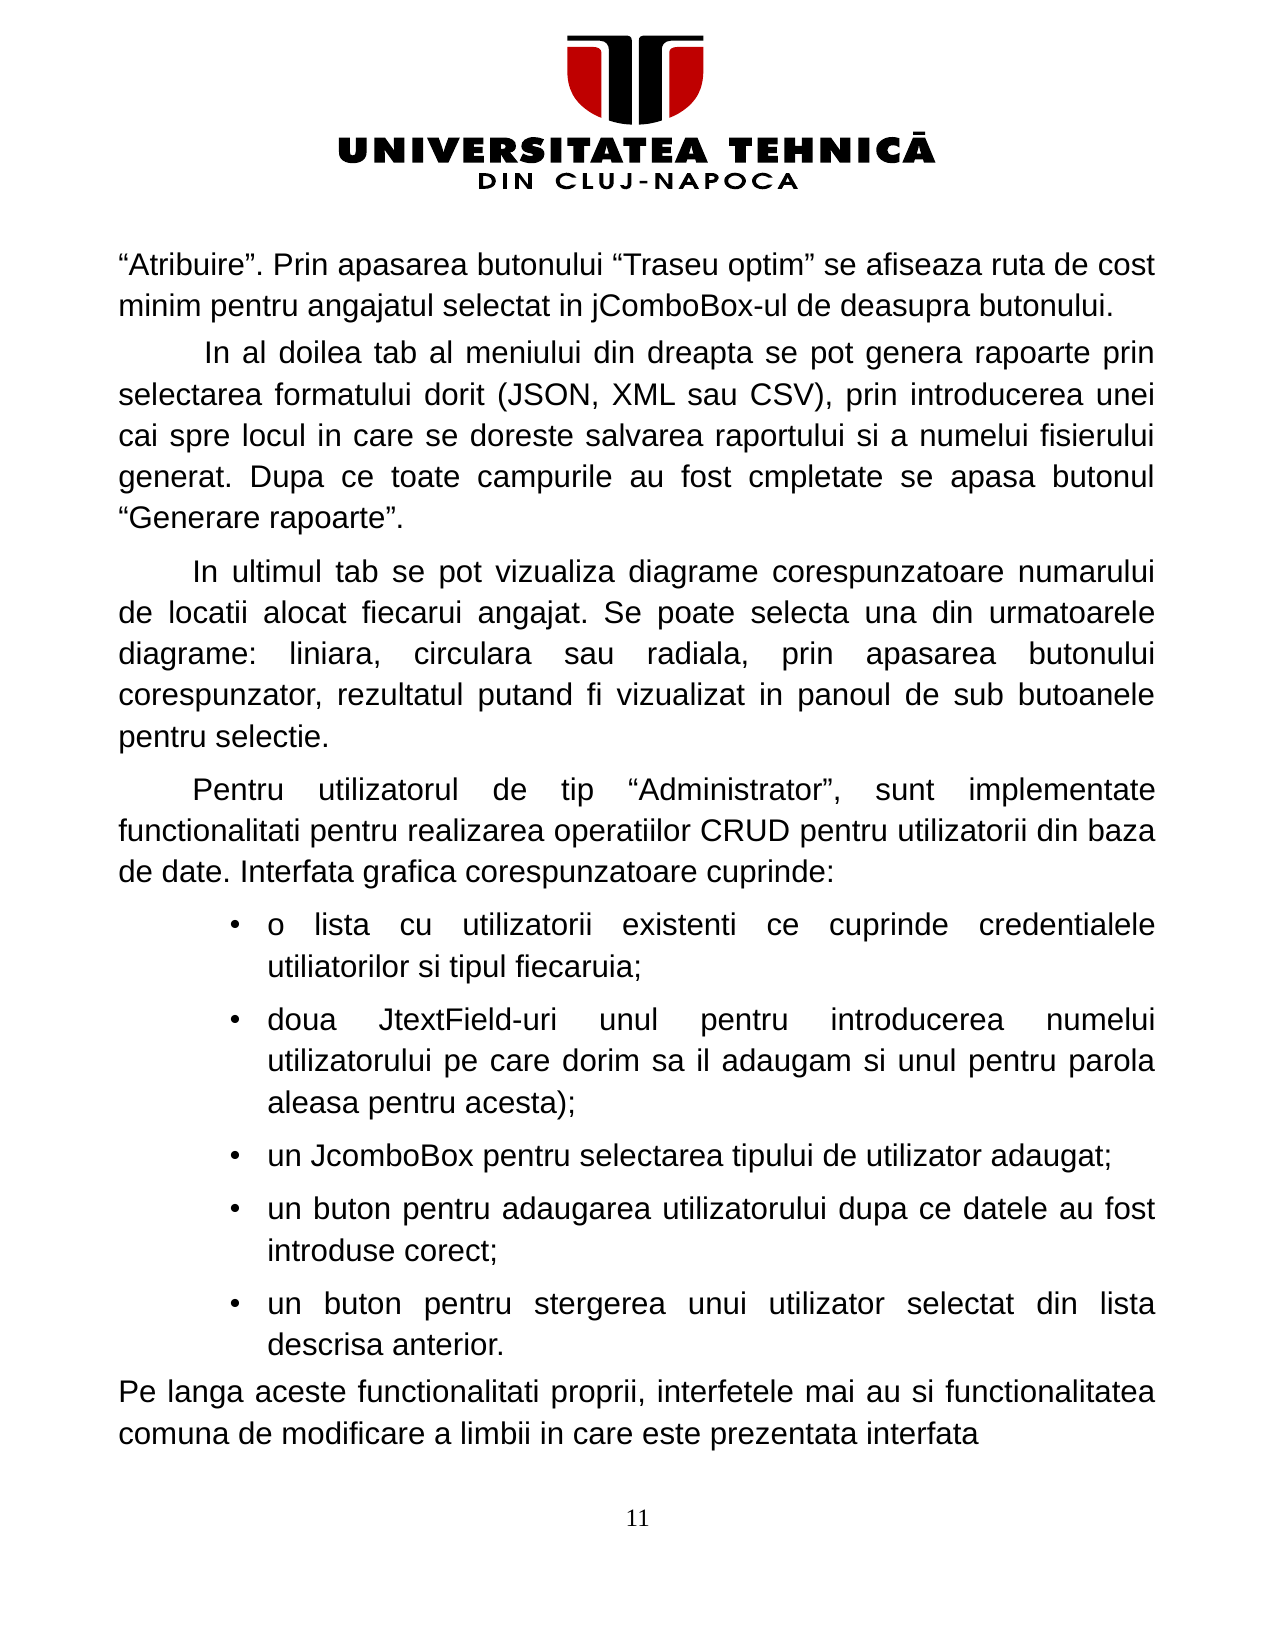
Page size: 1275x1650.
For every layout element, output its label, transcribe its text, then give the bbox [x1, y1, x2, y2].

text Pe langa aceste functionalitati proprii, interfetele mai au si functionalitatea comuna de modificare a limbii in care este prezentata interfata [118, 1373, 1157, 1451]
list un JcomboBox pentru selectarea tipului de utilizator adaugat; [229, 1137, 1157, 1173]
text In ultimul tab se pot vizualiza diagrame corespunzatoare numarului de locatii alocat fiecarui angajat. Se poate selecta una din urmatoarele diagrame: liniara, circulara sau radiala, prin apasarea butonului corespunzator, rezultatul putand fi vizualizat in panoul de sub butoanele pentru selectie. [118, 553, 1157, 753]
list doua JtextField-uri unul pentru introducerea numelui utilizatorului pe care dorim sa il adaugam si unul pentru parola aleasa pentru acesta); [229, 1001, 1157, 1119]
text Pentru utilizatorul de tip “Administrator”, sunt implementate functionalitati pentru realizarea operatiilor CRUD pentru utilizatorii din baza de date. Interfata grafica corespunzatoare cuprinde: [118, 771, 1157, 889]
text In al doilea tab al meniului din dreapta se pot genera rapoarte prin selectarea formatului dorit (JSON, XML sau CSV), prin introducerea unei cai spre locul in care se doreste salvarea raportului si a numelui fisierului generat. Dupa ce toate campurile au fost cmpletate se apasa butonul “Generare rapoarte”. [118, 334, 1157, 535]
list un buton pentru adaugarea utilizatorului dupa ce datele au fost introduse corect; [229, 1190, 1157, 1268]
text “Atribuire”. Prin apasarea butonului “Traseu optim” se afiseaza ruta de cost minim pentru angajatul selectat in jComboBox-ul de deasupra butonului. [118, 246, 1157, 323]
list un buton pentru stergerea unui utilizator selectat din lista descrisa anterior. [229, 1285, 1157, 1362]
list o lista cu utilizatorii existenti ce cuprinde credentialele utiliatorilor si tipul fiecaruia; [229, 906, 1157, 984]
